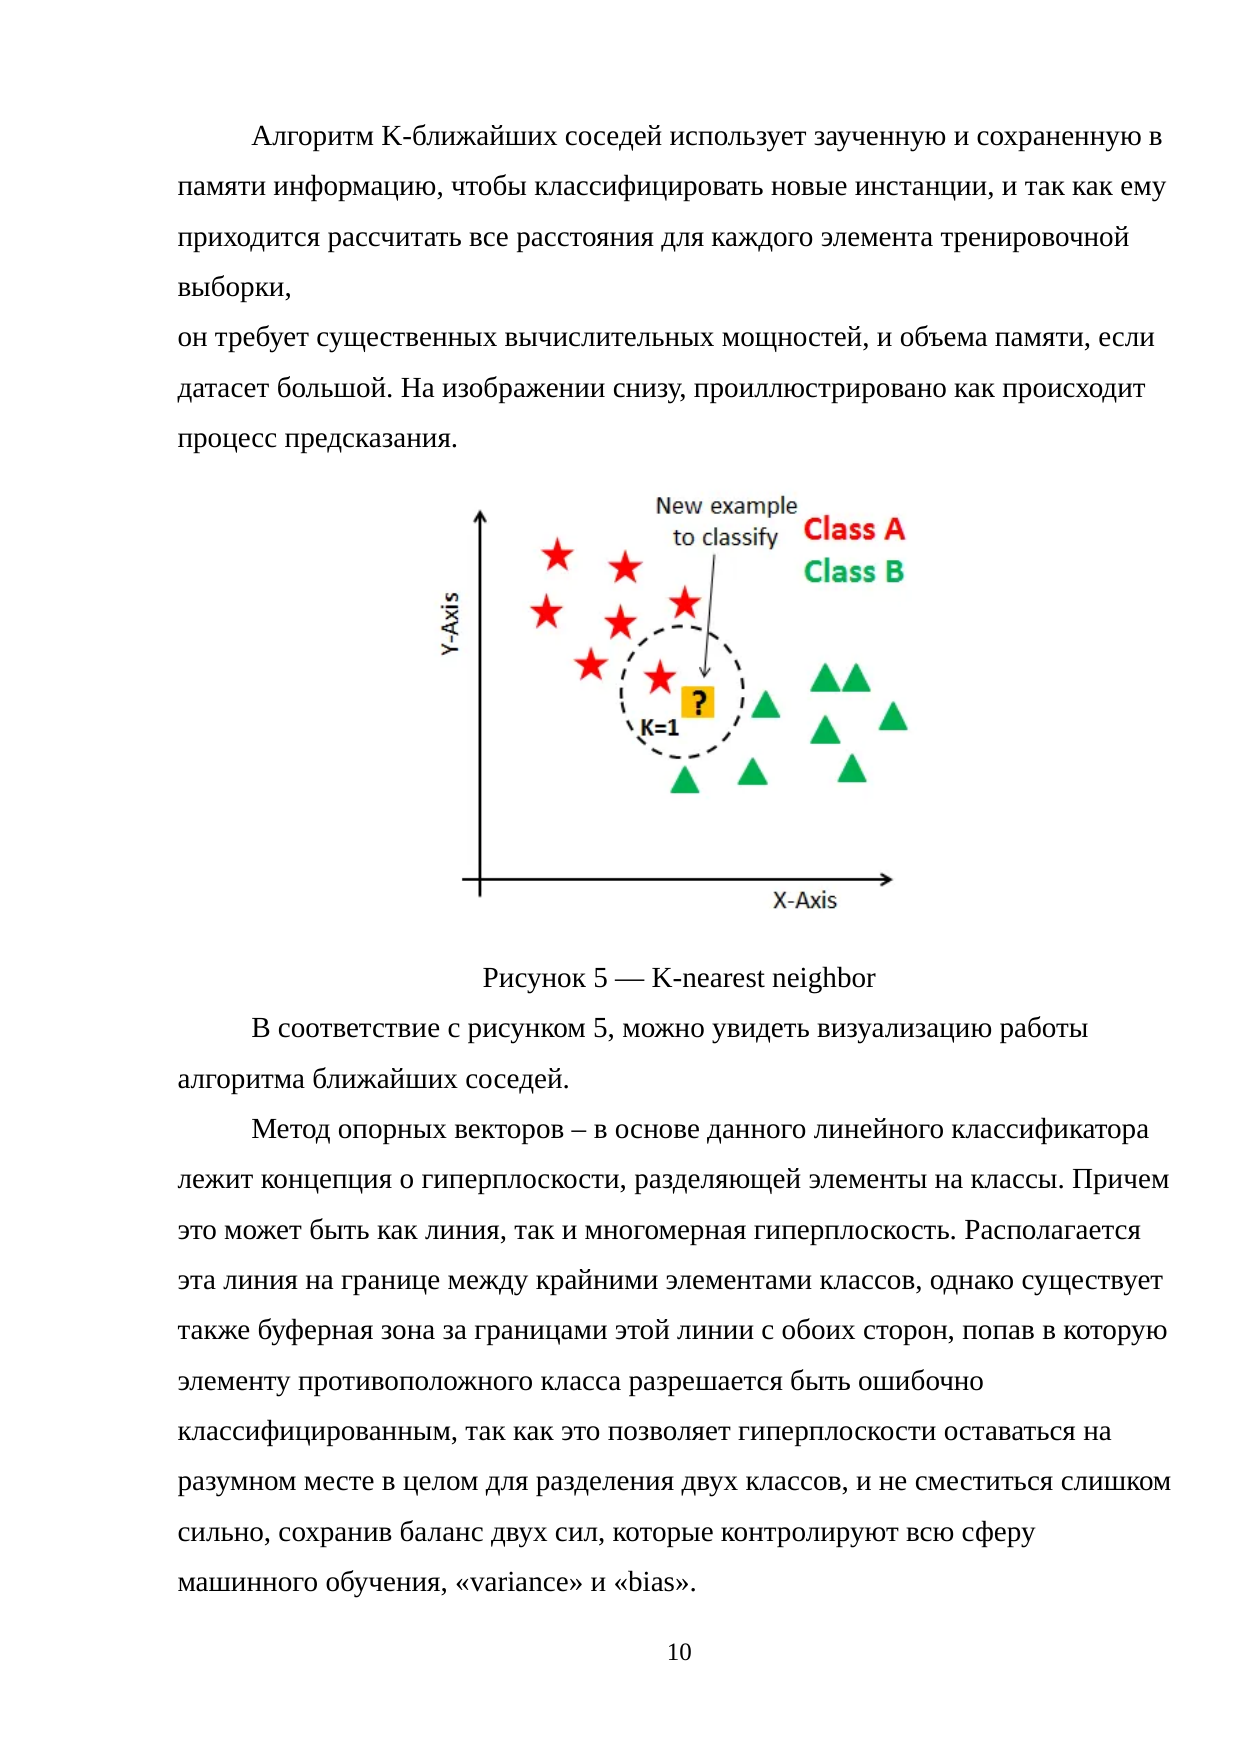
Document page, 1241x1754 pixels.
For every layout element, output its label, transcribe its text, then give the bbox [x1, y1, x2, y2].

text Рисунок 5 — K-nearest neighbor [177, 470, 1181, 994]
picture [402, 470, 957, 944]
text он требует существенных вычислительных мощностей, и объема памяти, если датасет большой. На изображении снизу, проиллюстрировано как происходит процесс предсказания. [177, 319, 1181, 453]
text Метод опорных векторов – в основе данного линейного классификатора лежит концепция о гиперплоскости, разделяющей элементы на классы. Причем это может быть как линия, так и многомерная гиперплоскость. Располагается эта линия на границе между крайними элементами классов, однако существует также буферная зона за границами этой линии с обоих сторон, попав в которую элементу противоположного класса разрешается быть ошибочно классифицированным, так как это позволяет гиперплоскости оставаться на разумном месте в целом для разделения двух классов, и не сместиться слишком сильно, сохранив баланс двух сил, которые контролируют всю сферу машинного обучения, «variance» и «bias». [177, 1111, 1181, 1598]
text Алгоритм K-ближайших соседей использует заученную и сохраненную в памяти информацию, чтобы классифицировать новые инстанции, и так как ему приходится рассчитать все расстояния для каждого элемента тренировочной выборки, [177, 118, 1181, 303]
text В соответствие с рисунком 5, можно увидеть визуализацию работы алгоритма ближайших соседей. [177, 1011, 1181, 1094]
